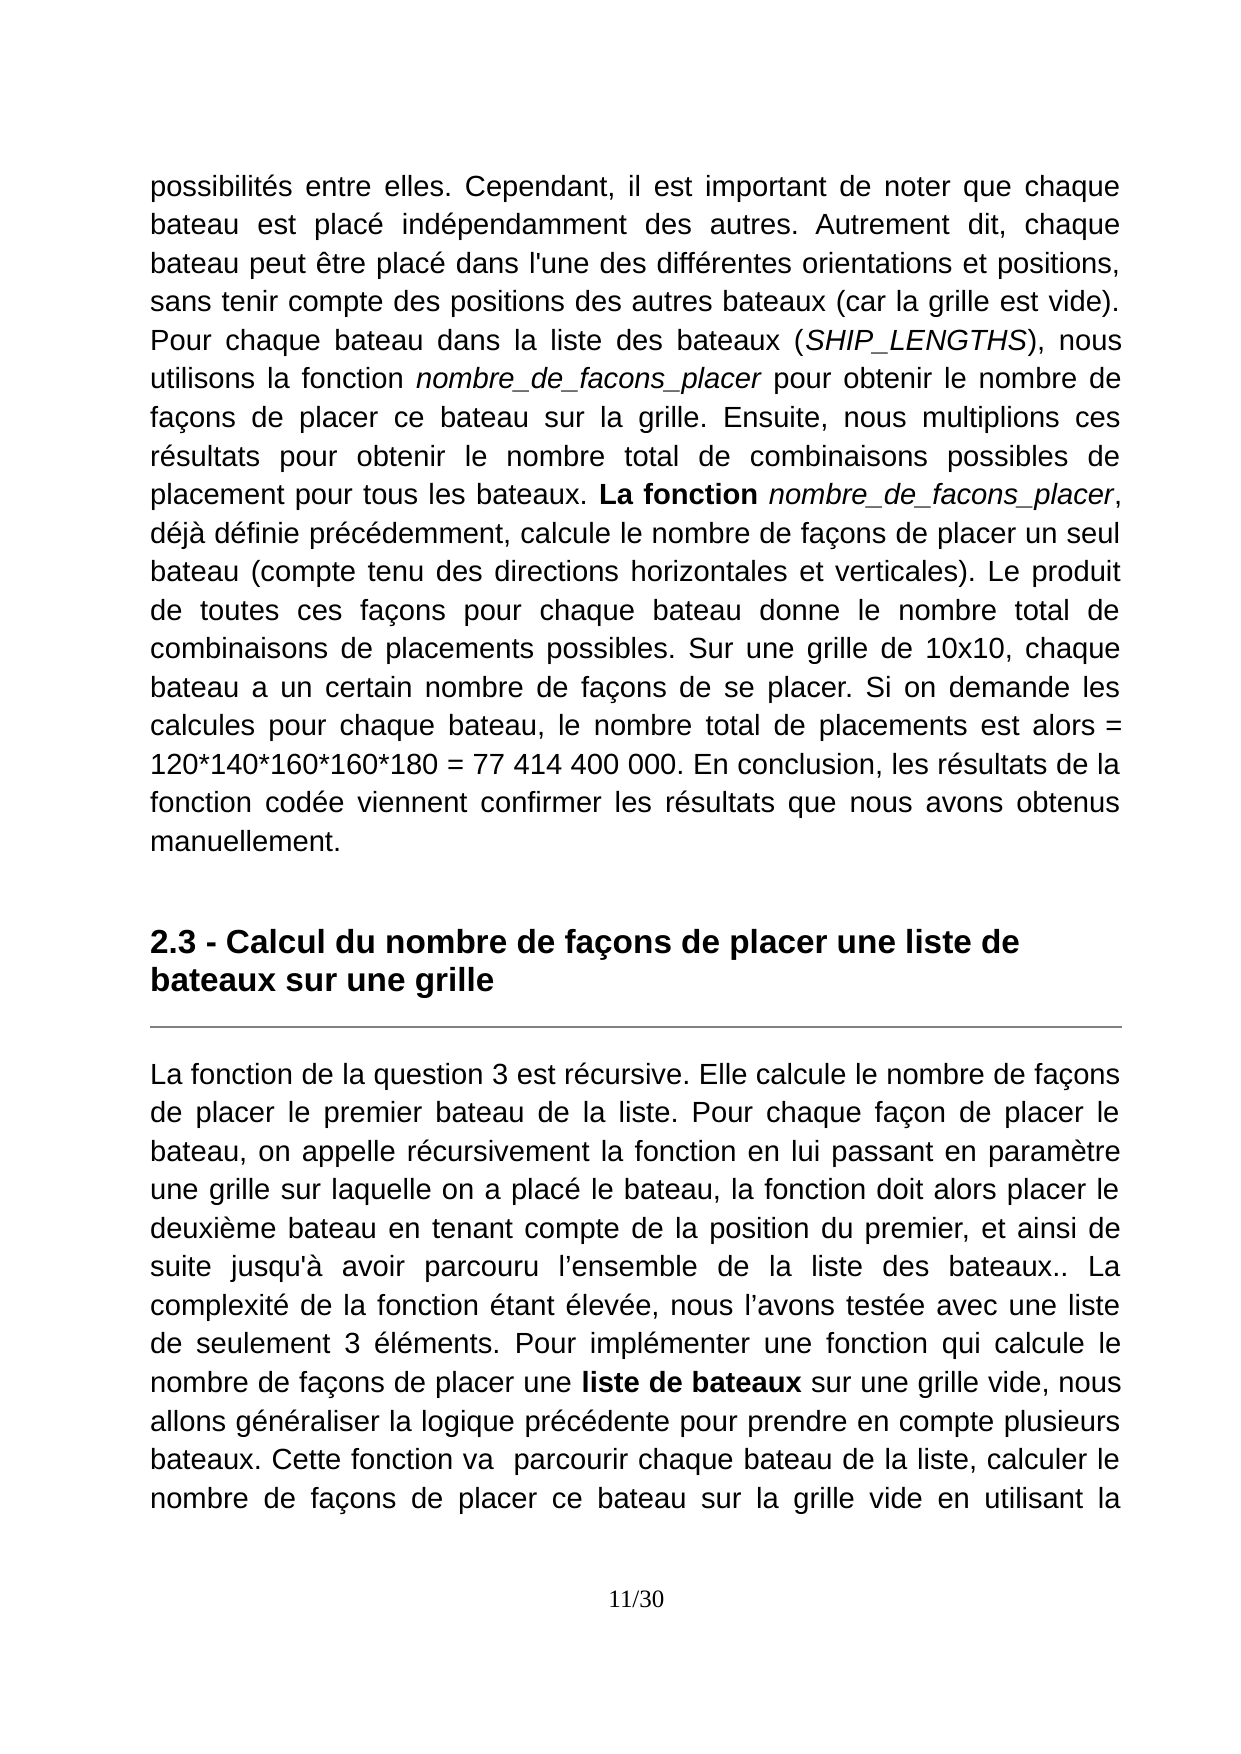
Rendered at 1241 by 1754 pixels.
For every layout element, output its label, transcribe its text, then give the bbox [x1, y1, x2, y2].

subtitle 2.3 - Calcul du nombre de façons de placer une liste de bateaux sur une grille [150, 922, 1122, 999]
text possibilités entre elles. Cependant, il est important de noter que chaque bateau est placé indépendamment des autres. Autrement dit, chaque bateau peut être placé dans l'une des différentes orientations et positions, sans tenir compte des positions des autres bateaux (car la grille est vide). Pour chaque bateau dans la liste des bateaux (SHIP_LENGTHS), nous utilisons la fonction nombre_de_facons_placer pour obtenir le nombre de façons de placer ce bateau sur la grille. Ensuite, nous multiplions ces résultats pour obtenir le nombre total de combinaisons possibles de placement pour tous les bateaux. La fonction nombre_de_facons_placer, déjà définie précédemment, calcule le nombre de façons de placer un seul bateau (compte tenu des directions horizontales et verticales). Le produit de toutes ces façons pour chaque bateau donne le nombre total de combinaisons de placements possibles. Sur une grille de 10x10, chaque bateau a un certain nombre de façons de se placer. Si on demande les calcules pour chaque bateau, le nombre total de placements est alors = 120*140*160*160*180 = 77 414 400 000. En conclusion, les résultats de la fonction codée viennent confirmer les résultats que nous avons obtenus manuellement. [150, 169, 1122, 857]
text La fonction de la question 3 est récursive. Elle calcule le nombre de façons de placer le premier bateau de la liste. Pour chaque façon de placer le bateau, on appelle récursivement la fonction en lui passant en paramètre une grille sur laquelle on a placé le bateau, la fonction doit alors placer le deuxième bateau en tenant compte de la position du premier, et ainsi de suite jusqu'à avoir parcouru l’ensemble de la liste des bateaux.. La complexité de la fonction étant élevée, nous l’avons testée avec une liste de seulement 3 éléments. Pour implémenter une fonction qui calcule le nombre de façons de placer une liste de bateaux sur une grille vide, nous allons généraliser la logique précédente pour prendre en compte plusieurs bateaux. Cette fonction va parcourir chaque bateau de la liste, calculer le nombre de façons de placer ce bateau sur la grille vide en utilisant la [150, 1057, 1122, 1514]
